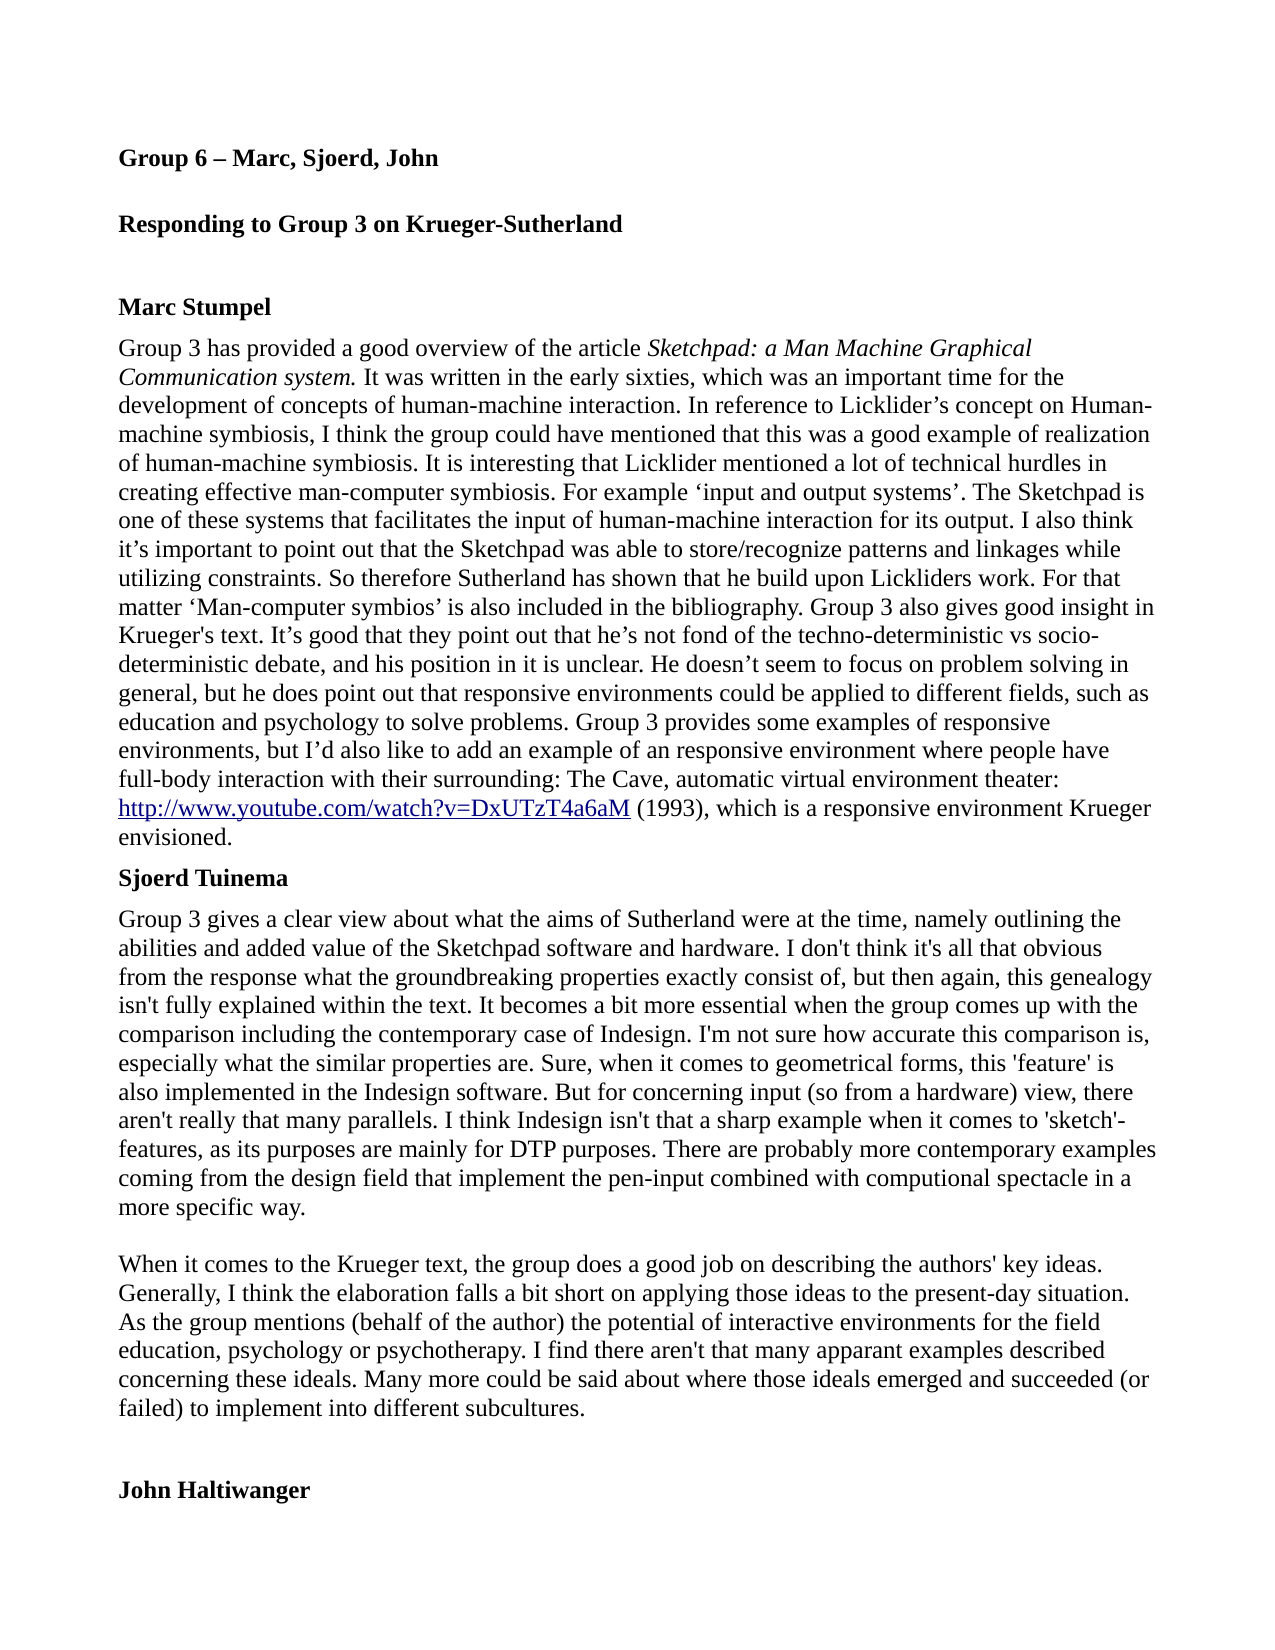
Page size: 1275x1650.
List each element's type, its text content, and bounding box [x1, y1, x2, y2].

text Sjoerd Tuinema [118, 863, 1157, 892]
text John Haltiwanger [118, 1476, 1157, 1504]
text Group 3 gives a clear view about what the aims of Sutherland were at the time, namely outlining the abilities and added value of the Sketchpad software and hardware. I don't think it's all that obvious from the response what the groundbreaking properties exactly consist of, but then again, this genealogy isn't fully explained within the text. It becomes a bit more essential when the group comes up with the comparison including the contemporary case of Indesign. I'm not sure how accurate this comparison is, especially what the similar properties are. Sure, when it comes to geometrical forms, this 'feature' is also implemented in the Indesign software. But for concerning input (so from a hardware) view, there aren't really that many parallels. I think Indesign isn't that a sharp example when it comes to 'sketch'-features, as its purposes are mainly for DTP purposes. There are probably more contemporary examples coming from the design field that implement the pen-input combined with computional spectacle in a more specific way. When it comes to the Krueger text, the group does a good job on describing the authors' key ideas. Generally, I think the elaboration falls a bit short on applying those ideas to the present-day situation. As the group mentions (behalf of the author) the potential of interactive environments for the field education, psychology or psychotherapy. I find there aren't that many apparant examples described concerning these ideals. Many more could be said about where those ideals emerged and succeeded (or failed) to implement into different subcultures. [118, 904, 1157, 1422]
subtitle Responding to Group 3 on Krueger-Sutherland [118, 209, 1157, 238]
text Marc Stumpel [118, 292, 1157, 321]
text Group 3 has provided a good overview of the article Sketchpad: a Man Machine Graphical Communication system. It was written in the early sixties, which was an important time for the development of concepts of human-machine interaction. In reference to Licklider’s concept on Human-machine symbiosis, I think the group could have mentioned that this was a good example of realization of human-machine symbiosis. It is interesting that Licklider mentioned a lot of technical hurdles in creating effective man-computer symbiosis. For example ‘input and output systems’. The Sketchpad is one of these systems that facilitates the input of human-machine interaction for its output. I also think it’s important to point out that the Sketchpad was able to store/recognize patterns and linkages while utilizing constraints. So therefore Sutherland has shown that he build upon Lickliders work. For that matter ‘Man-computer symbios’ is also included in the bibliography. Group 3 also gives good insight in Krueger's text. It’s good that they point out that he’s not fond of the techno-deterministic vs socio-deterministic debate, and his position in it is unclear. He doesn’t seem to focus on problem solving in general, but he does point out that responsive environments could be applied to different fields, such as education and psychology to solve problems. Group 3 provides some examples of responsive environments, but I’d also like to add an example of an responsive environment where people have full-body interaction with their surrounding: The Cave, automatic virtual environment theater: http://www.youtube.com/watch?v=DxUTzT4a6aM (1993), which is a responsive environment Krueger envisioned. [118, 333, 1157, 851]
subtitle Group 6 – Marc, Sjoerd, John [118, 143, 1157, 172]
